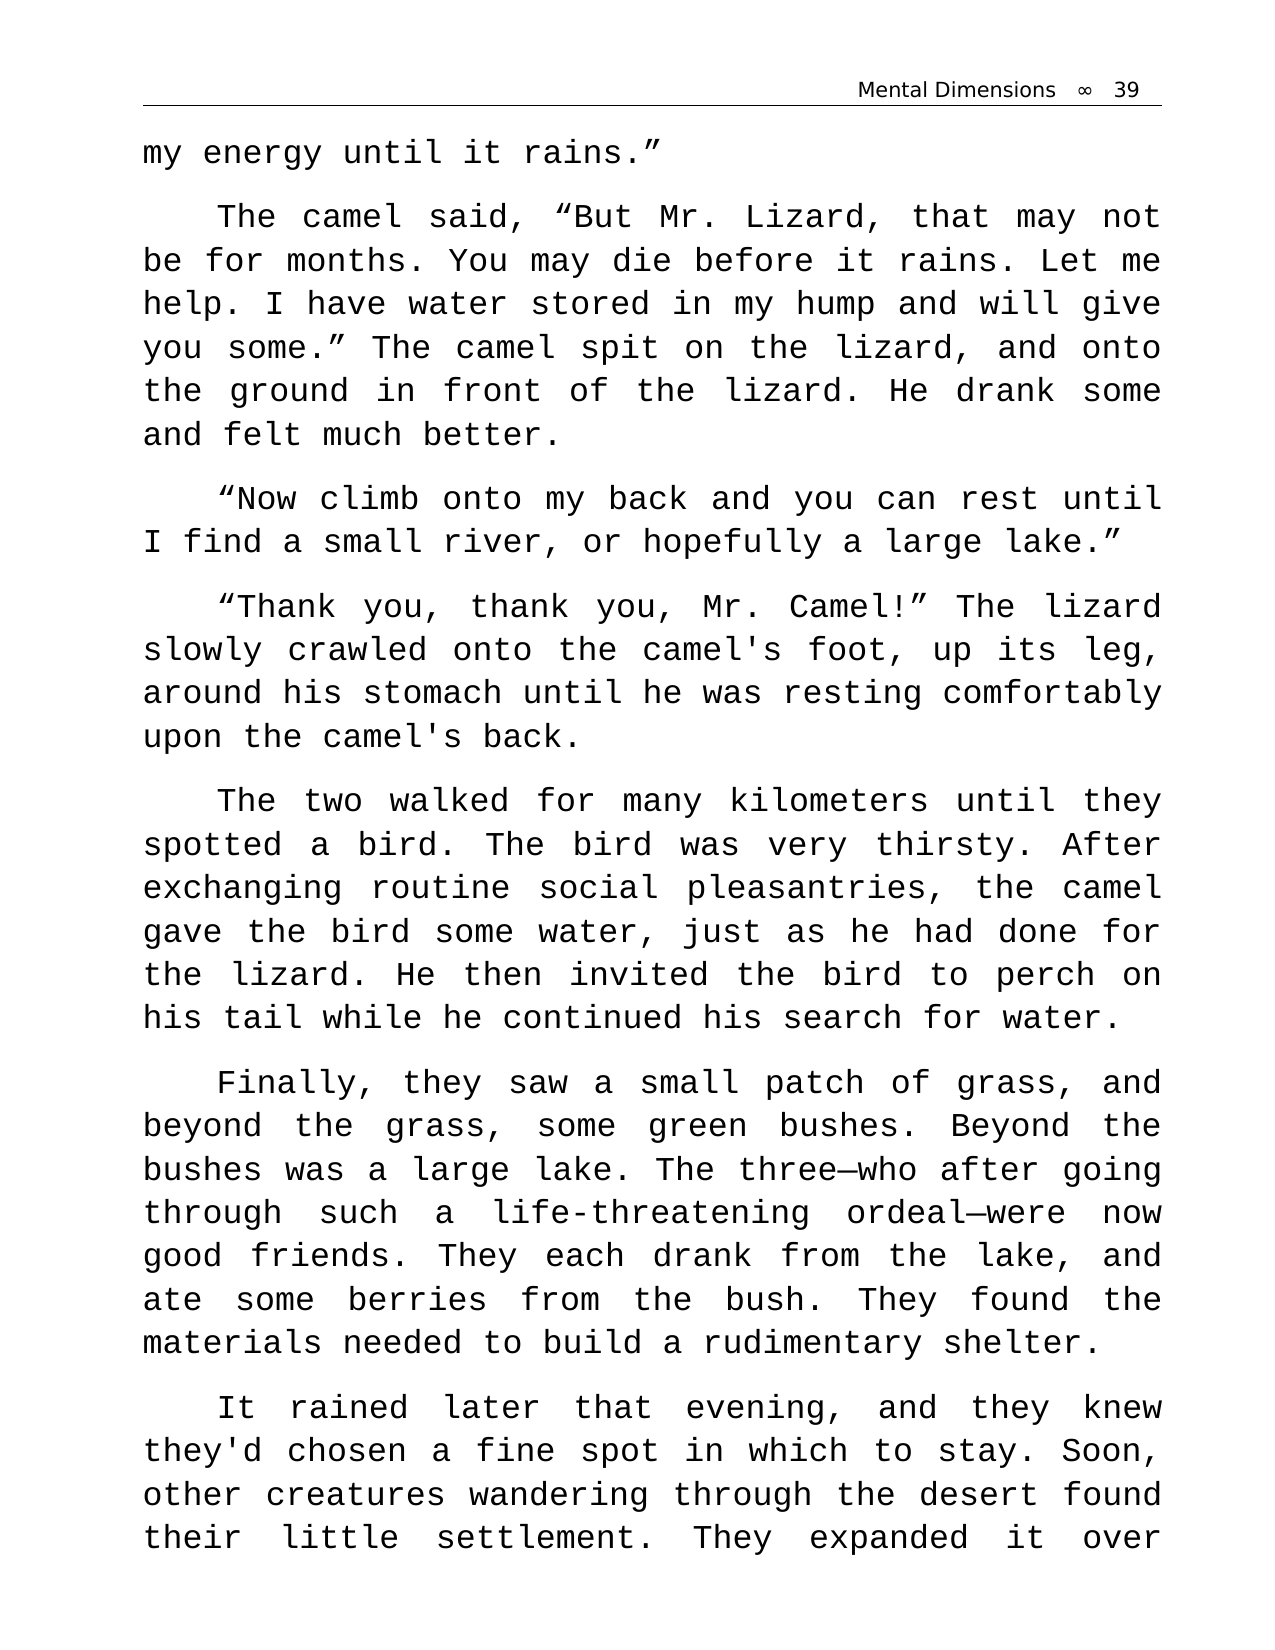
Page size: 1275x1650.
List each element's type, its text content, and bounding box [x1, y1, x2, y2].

text “Now climb onto my back and you can rest until I find a small river, or hopefully a large lake.” [142, 482, 1162, 563]
text The two walked for many kilometers until they spotted a bird. The bird was very thirsty. After exchanging routine social pleasantries, the camel gave the bird some water, just as he had done for the lizard. He then invited the bird to perch on his tail while he continued his search for water. [142, 784, 1162, 1039]
text Finally, they saw a small patch of grass, and beyond the grass, some green bushes. Beyond the bushes was a large lake. The three—who after going through such a life-threatening ordeal—were now good friends. They each drank from the lake, and ate some berries from the bush. They found the materials needed to build a rudimentary shelter. [142, 1065, 1162, 1364]
text “Thank you, thank you, Mr. Camel!” The lizard slowly crawled onto the camel's foot, up its leg, around his stomach until he was resting comfortably upon the camel's back. [142, 589, 1162, 757]
text The camel said, “But Mr. Lizard, that may not be for months. You may die before it rains. Let me help. I have water stored in my hump and will give you some.” The camel spit on the lizard, and onto the ground in front of the lizard. He drank some and felt much better. [142, 200, 1162, 455]
text my energy until it rains.” [142, 136, 1162, 174]
text It rained later that evening, and they knew they'd chosen a fine spot in which to stay. Soon, other creatures wandering through the desert found their little settlement. They expanded it over [142, 1390, 1162, 1558]
